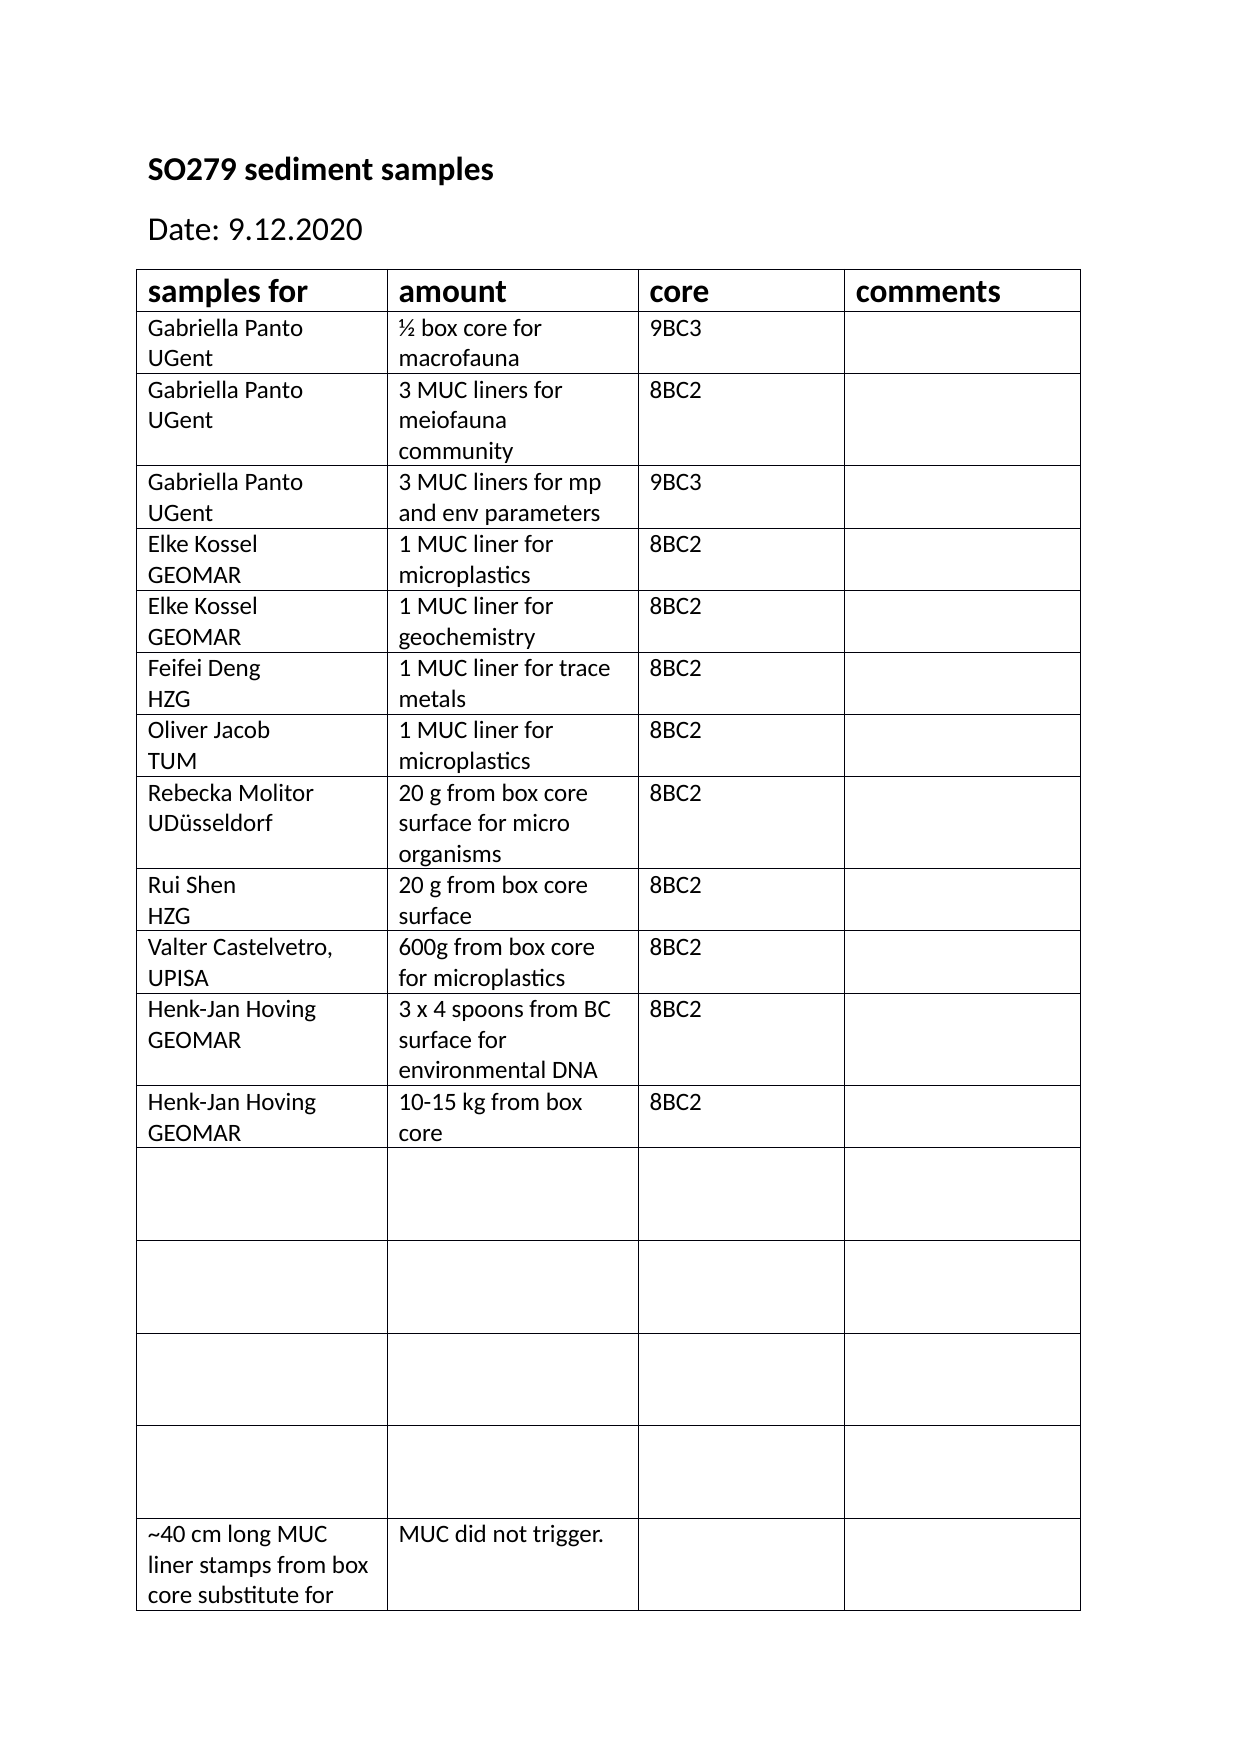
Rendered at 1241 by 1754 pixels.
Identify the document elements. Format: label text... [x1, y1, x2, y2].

table_cell Oliver Jacob TUM [137, 715, 387, 776]
table_cell Rui Shen HZG [137, 869, 387, 930]
table_cell 1 MUC liner for trace metals [388, 653, 638, 714]
table_cell [639, 1334, 844, 1425]
table_cell 3 MUC liners for meiofauna community [388, 374, 638, 465]
text SO279 sediment samples [148, 148, 1093, 188]
table_cell 10-15 kg from box core [388, 1086, 638, 1147]
table_cell [639, 1519, 844, 1610]
table_cell [137, 1426, 387, 1518]
table_cell 8BC2 [639, 374, 844, 465]
table_cell 600g from box core for microplastics [388, 931, 638, 992]
table_cell 9BC3 [639, 312, 844, 373]
table_cell [845, 1086, 1080, 1147]
table_cell [845, 1426, 1080, 1518]
table_cell Henk-Jan Hoving GEOMAR [137, 994, 387, 1085]
table_header comments [845, 270, 1080, 311]
table_cell Gabriella Panto UGent [137, 374, 387, 465]
table_cell 8BC2 [639, 869, 844, 930]
table_cell [388, 1241, 638, 1332]
table_cell [845, 869, 1080, 930]
table_cell Feifei Deng HZG [137, 653, 387, 714]
table_cell [845, 312, 1080, 373]
table_cell [137, 1334, 387, 1425]
table_cell MUC did not trigger. [388, 1519, 638, 1610]
table_cell 9BC3 [639, 466, 844, 527]
table_cell Rebecka Molitor UDüsseldorf [137, 777, 387, 868]
text Date: 9.12.2020 [148, 208, 1093, 249]
table_cell [845, 374, 1080, 465]
table_cell Elke Kossel GEOMAR [137, 529, 387, 589]
table_cell [845, 777, 1080, 868]
table_cell 1 MUC liner for microplastics [388, 715, 638, 776]
table_cell [639, 1241, 844, 1332]
table_cell [845, 653, 1080, 714]
table_cell Elke Kossel GEOMAR [137, 591, 387, 652]
table_cell 20 g from box core surface for micro organisms [388, 777, 638, 868]
table_cell [845, 715, 1080, 776]
table_cell 8BC2 [639, 931, 844, 992]
table_cell [845, 529, 1080, 589]
table_cell [639, 1426, 844, 1518]
table_cell [845, 1334, 1080, 1425]
table_cell 8BC2 [639, 715, 844, 776]
table_cell [845, 994, 1080, 1085]
table_cell [845, 1519, 1080, 1610]
table_cell Henk-Jan Hoving GEOMAR [137, 1086, 387, 1147]
table_cell Valter Castelvetro, UPISA [137, 931, 387, 992]
table_cell [845, 1241, 1080, 1332]
table_cell [388, 1148, 638, 1240]
table_cell 3 MUC liners for mp and env parameters [388, 466, 638, 527]
table_cell Gabriella Panto UGent [137, 312, 387, 373]
table_cell 1 MUC liner for microplastics [388, 529, 638, 589]
table_header core [639, 270, 844, 311]
table_cell [137, 1241, 387, 1332]
table_cell 8BC2 [639, 1086, 844, 1147]
table_cell 8BC2 [639, 653, 844, 714]
table_cell 8BC2 [639, 994, 844, 1085]
table_cell [845, 591, 1080, 652]
table_header amount [388, 270, 638, 311]
table_cell 20 g from box core surface [388, 869, 638, 930]
table_cell 8BC2 [639, 529, 844, 589]
table_cell 8BC2 [639, 591, 844, 652]
table_cell 3 x 4 spoons from BC surface for environmental DNA [388, 994, 638, 1085]
table_cell ½ box core for macrofauna [388, 312, 638, 373]
table_cell ~40 cm long MUC liner stamps from box core substitute for [137, 1519, 387, 1610]
table_cell [639, 1148, 844, 1240]
table_cell 1 MUC liner for geochemistry [388, 591, 638, 652]
table_header samples for [137, 270, 387, 311]
table_cell [845, 466, 1080, 527]
table_cell Gabriella Panto UGent [137, 466, 387, 527]
table_cell [845, 931, 1080, 992]
table_cell 8BC2 [639, 777, 844, 868]
table_cell [845, 1148, 1080, 1240]
table_cell [388, 1334, 638, 1425]
table_cell [137, 1148, 387, 1240]
table_cell [388, 1426, 638, 1518]
